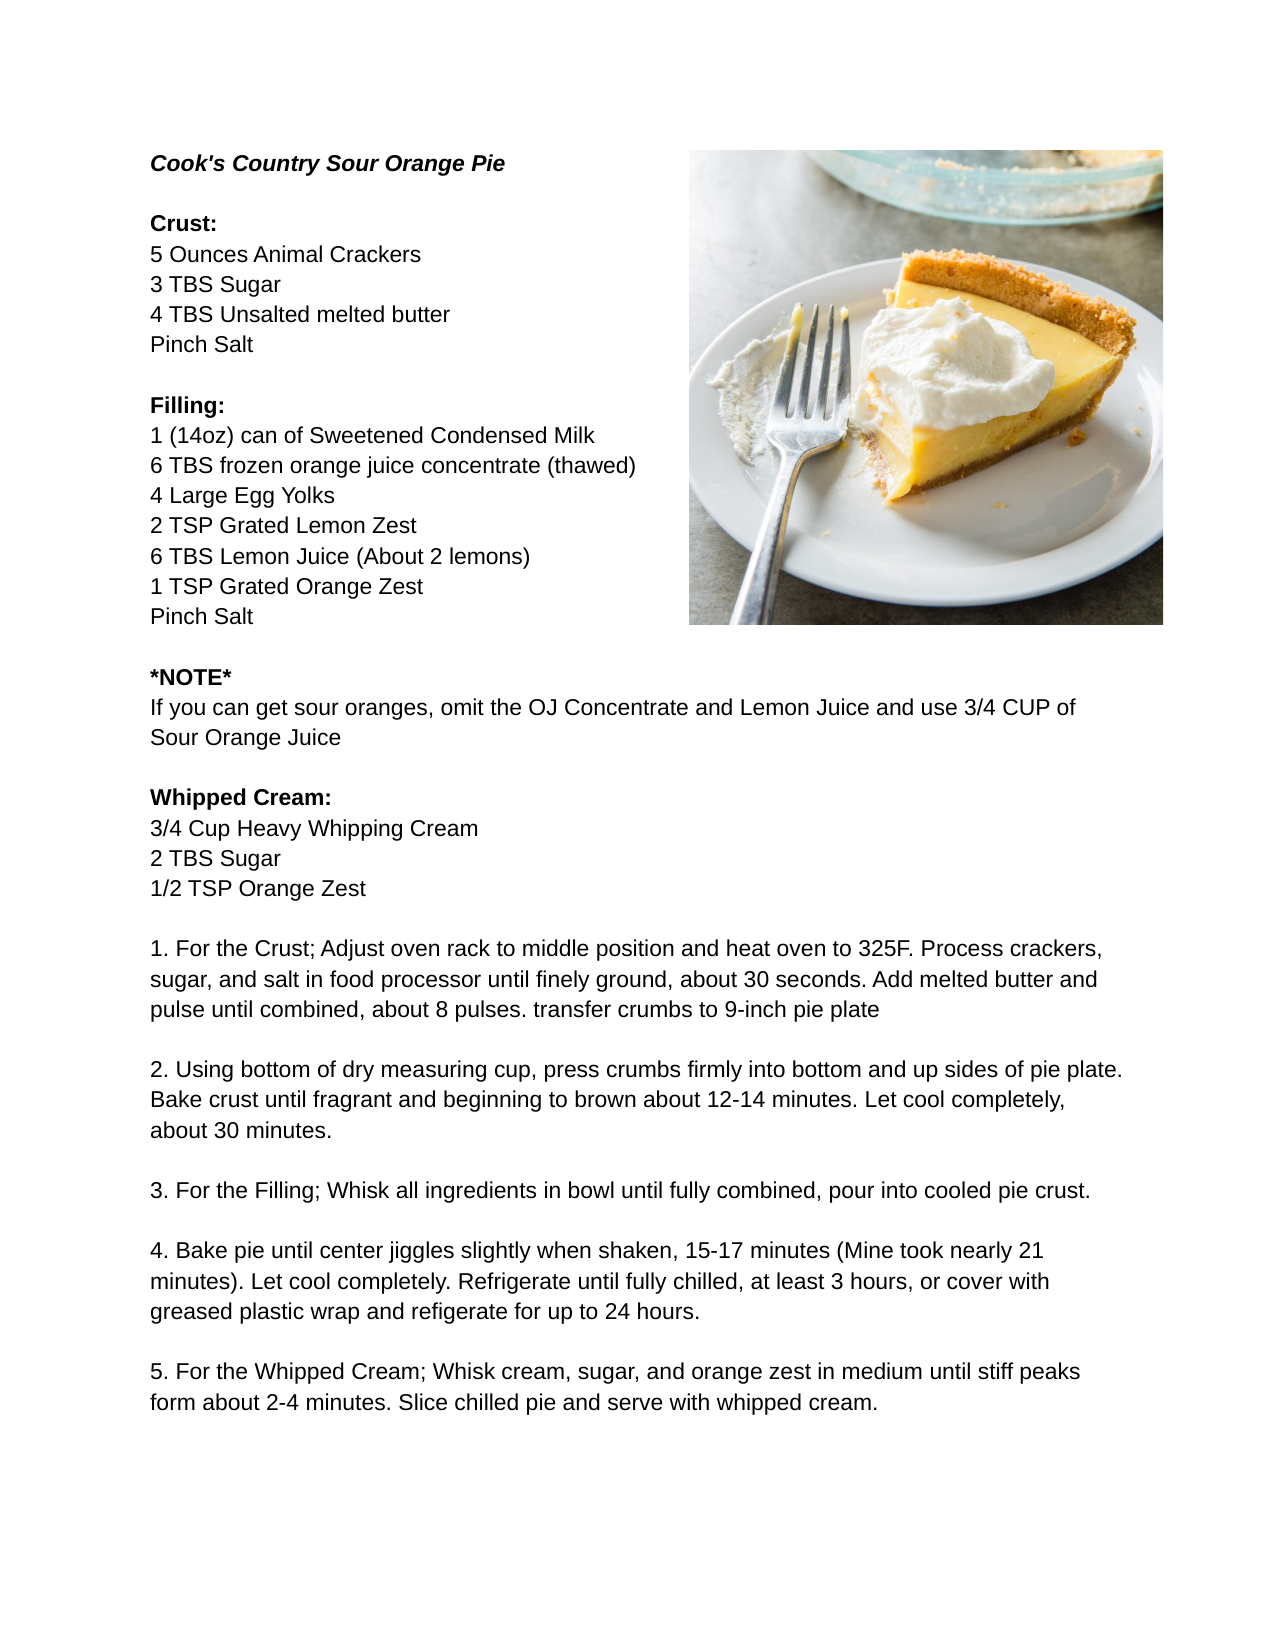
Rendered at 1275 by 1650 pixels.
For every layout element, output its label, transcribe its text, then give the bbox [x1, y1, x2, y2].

text Cook's Country Sour Orange Pie Crust: 5 Ounces Animal Crackers 3 TBS Sugar 4 TBS Unsalted melted butter Pinch Salt Filling: 1 (14oz) can of Sweetened Condensed Milk 6 TBS frozen orange juice concentrate (thawed) 4 Large Egg Yolks 2 TSP Grated Lemon Zest 6 TBS Lemon Juice (About 2 lemons) 1 TSP Grated Orange Zest Pinch Salt *NOTE* If you can get sour oranges, omit the OJ Concentrate and Lemon Juice and use 3/4 CUP of Sour Orange Juice Whipped Cream: 3/4 Cup Heavy Whipping Cream 2 TBS Sugar 1/2 TSP Orange Zest 1. For the Crust; Adjust oven rack to middle position and heat oven to 325F. Process crackers, sugar, and salt in food processor until finely ground, about 30 seconds. Add melted butter and pulse until combined, about 8 pulses. transfer crumbs to 9-inch pie plate 2. Using bottom of dry measuring cup, press crumbs firmly into bottom and up sides of pie plate. Bake crust until fragrant and beginning to brown about 12-14 minutes. Let cool completely, about 30 minutes. 3. For the Filling; Whisk all ingredients in bowl until fully combined, pour into cooled pie crust. 4. Bake pie until center jiggles slightly when shaken, 15-17 minutes (Mine took nearly 21 minutes). Let cool completely. Refrigerate until fully chilled, at least 3 hours, or cover with greased plastic wrap and refigerate for up to 24 hours. 5. For the Whipped Cream; Whisk cream, sugar, and orange zest in medium until stiff peaks form about 2-4 minutes. Slice chilled pie and serve with whipped cream. [150, 150, 1125, 1415]
picture [689, 150, 1164, 625]
